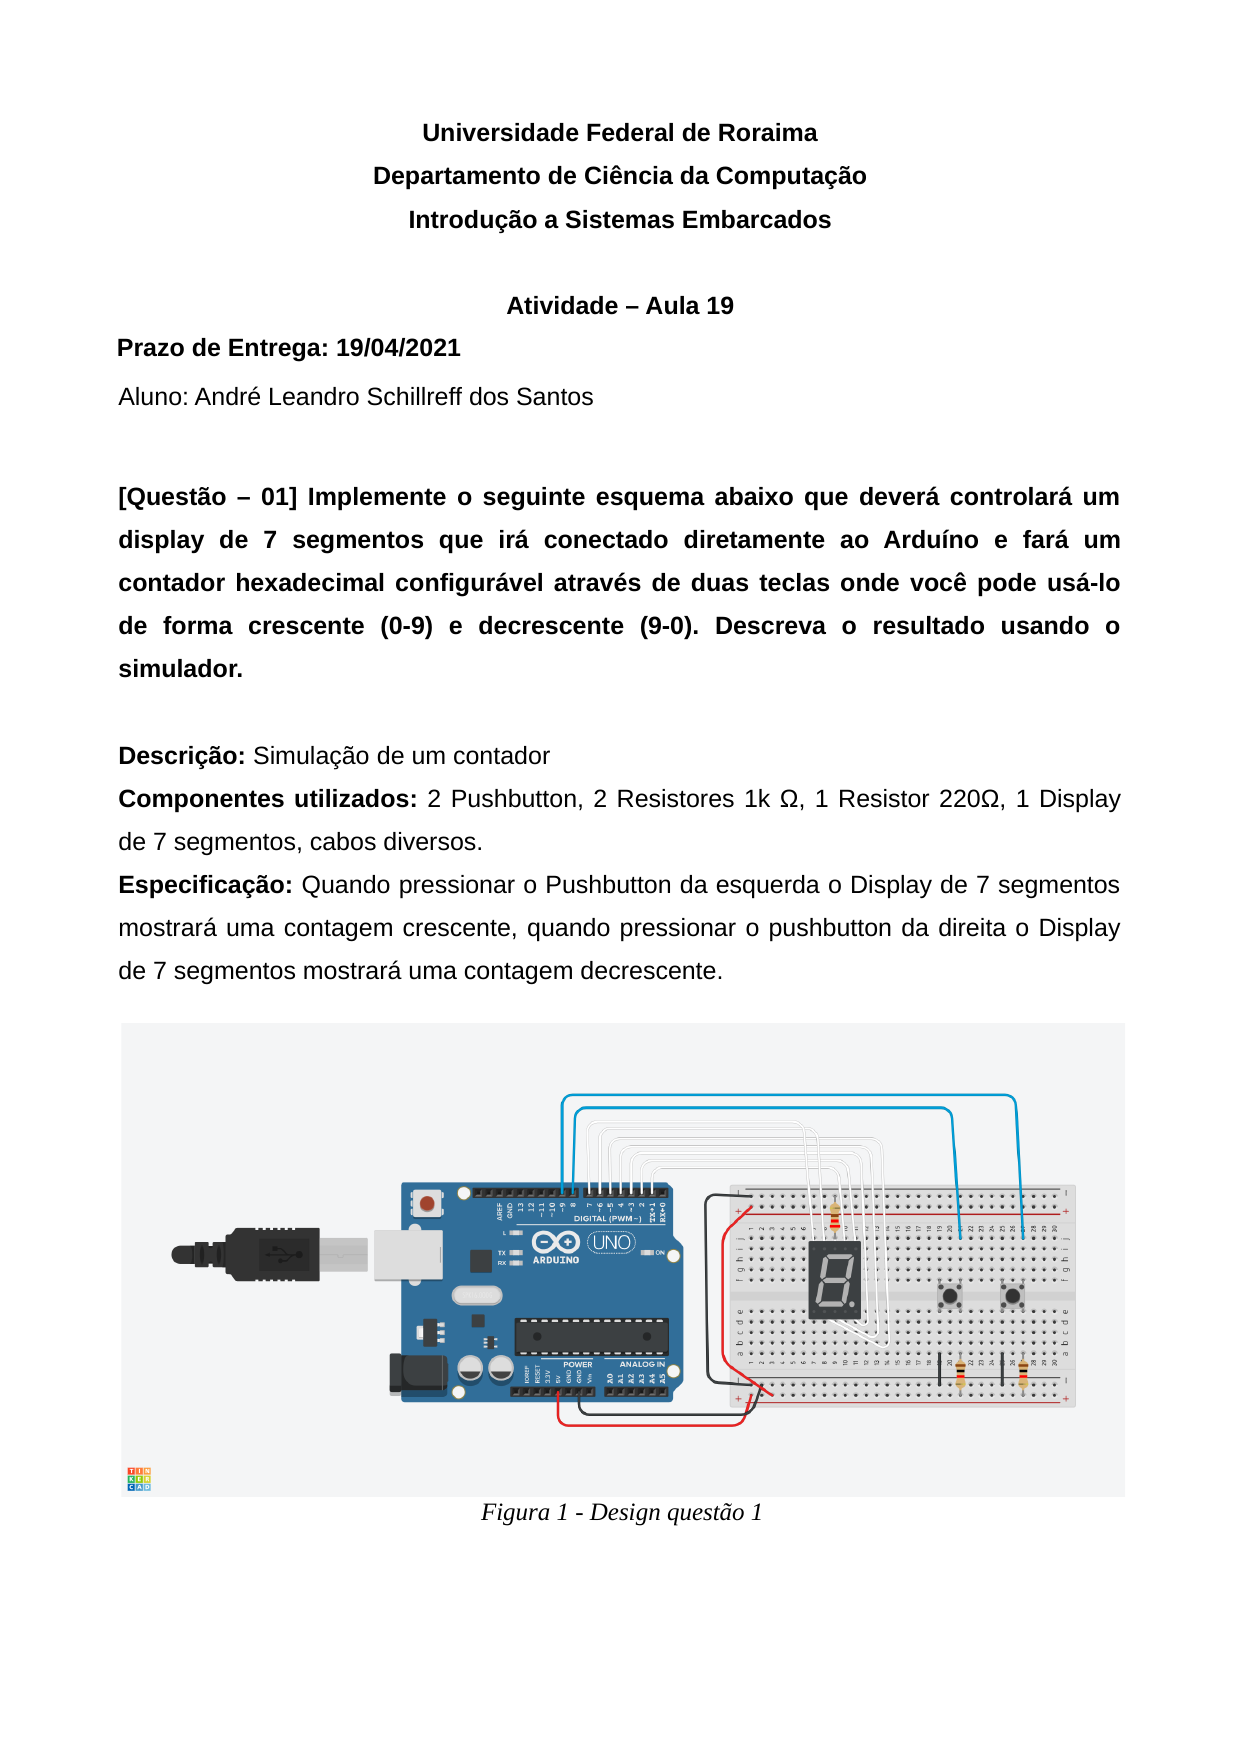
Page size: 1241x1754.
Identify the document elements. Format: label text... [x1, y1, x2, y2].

text [Questão – 01] Implemente o seguinte esquema abaixo que deverá controlará um display de 7 segmentos que irá conectado diretamente ao Arduíno e fará um contador hexadecimal configurável através de duas teclas onde você pode usá-lo de forma crescente (0-9) e decrescente (9-0). Descreva o resultado usando o simulador. [118, 482, 1122, 683]
text Universidade Federal de Roraima [118, 118, 1122, 147]
text Descrição: Simulação de um contador [118, 741, 1122, 769]
text Atividade – Aula 19 [118, 291, 1122, 320]
text Figura 1 - Design questão 1 [121, 1497, 1125, 1526]
text Especificação: Quando pressionar o Pushbutton da esquerda o Display de 7 segmentos mostrará uma contagem crescente, quando pressionar o pushbutton da direita o Display de 7 segmentos mostrará uma contagem decrescente. [118, 870, 1122, 985]
text Departamento de Ciência da Computação [118, 161, 1122, 190]
picture [121, 1023, 1126, 1497]
text Componentes utilizados: 2 Pushbutton, 2 Resistores 1k Ω, 1 Resistor 220Ω, 1 Display de 7 segmentos, cabos diversos. [118, 784, 1122, 856]
text Aluno: André Leandro Schillreff dos Santos [118, 382, 1122, 411]
text Introdução a Sistemas Embarcados [118, 204, 1122, 233]
text Prazo de Entrega: 19/04/2021 [117, 334, 1122, 362]
